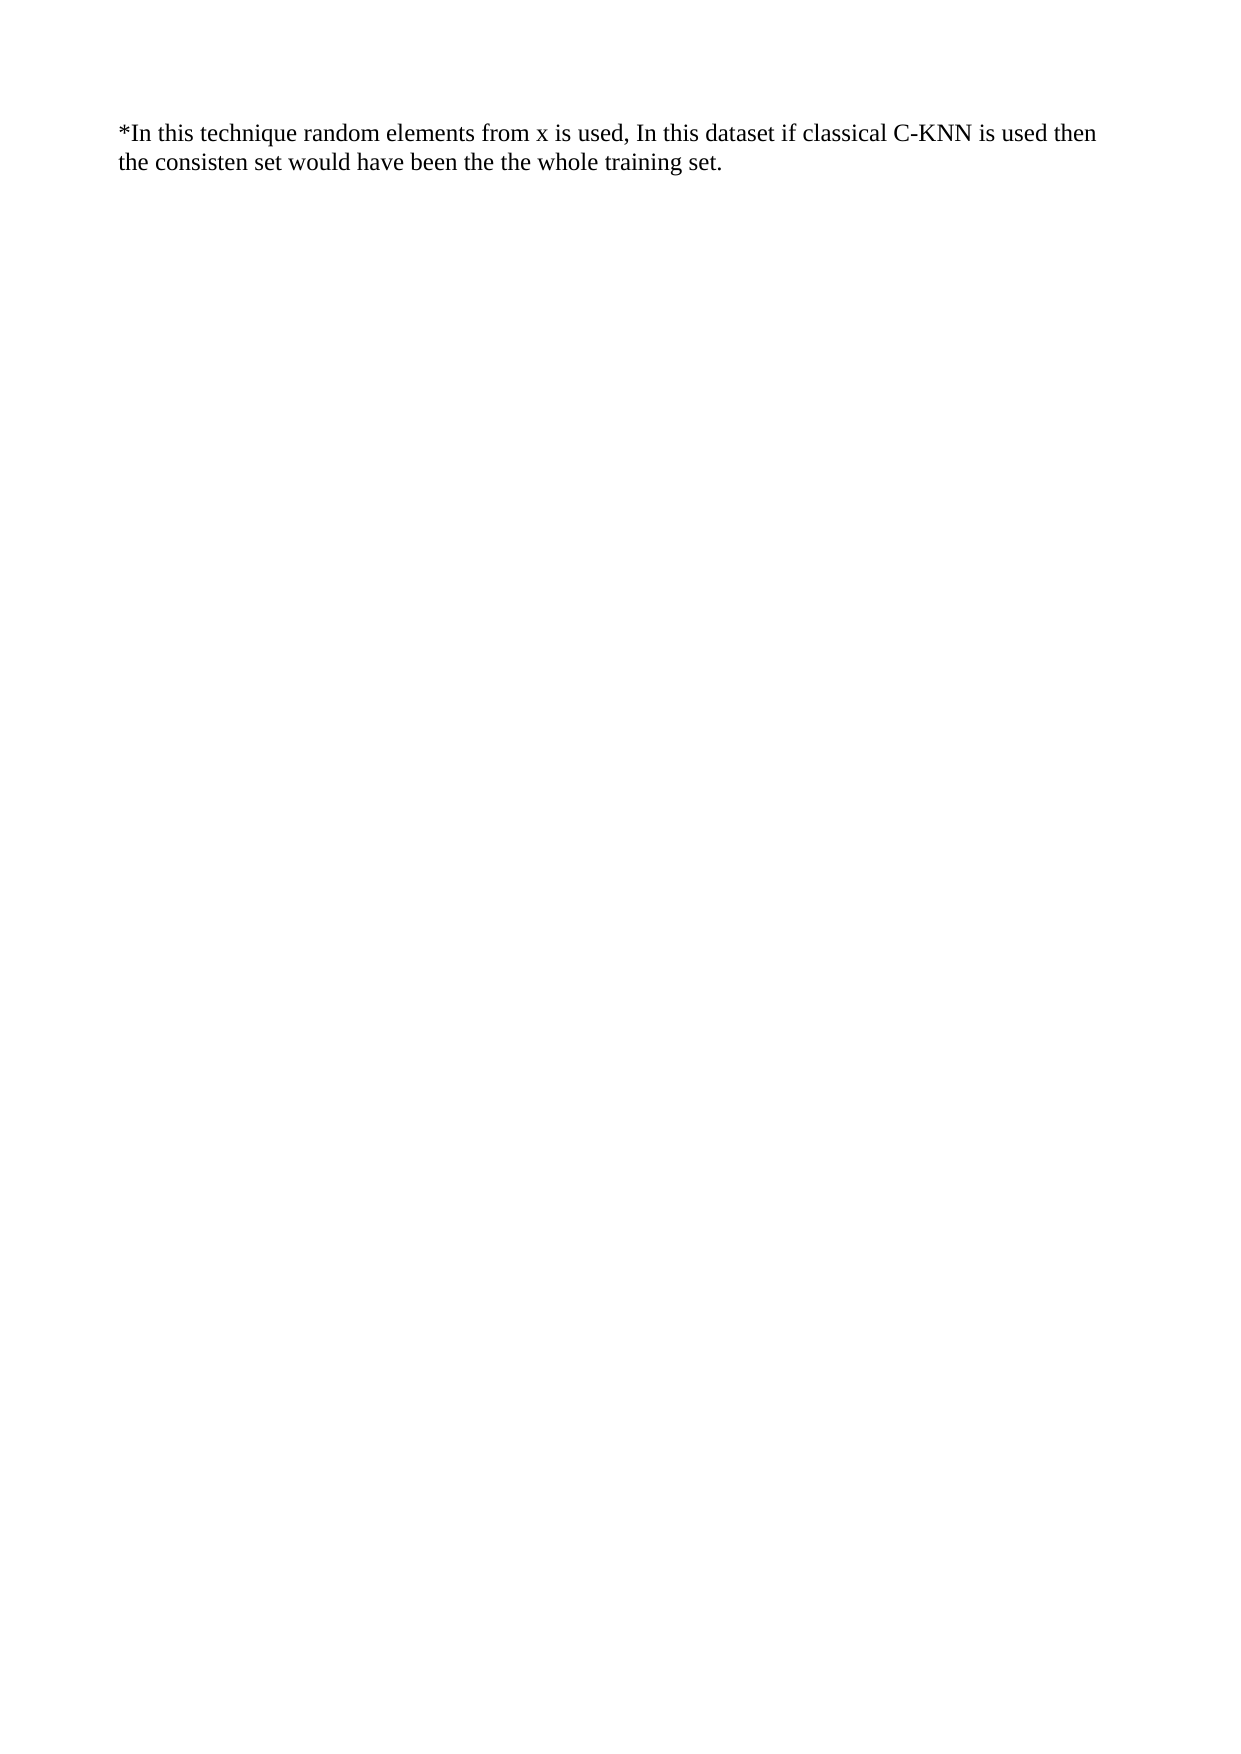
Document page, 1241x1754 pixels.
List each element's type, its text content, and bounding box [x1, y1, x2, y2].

text *In this technique random elements from x is used, In this dataset if classical C-KNN is used then the consisten set would have been the the whole training set. [118, 118, 1122, 176]
